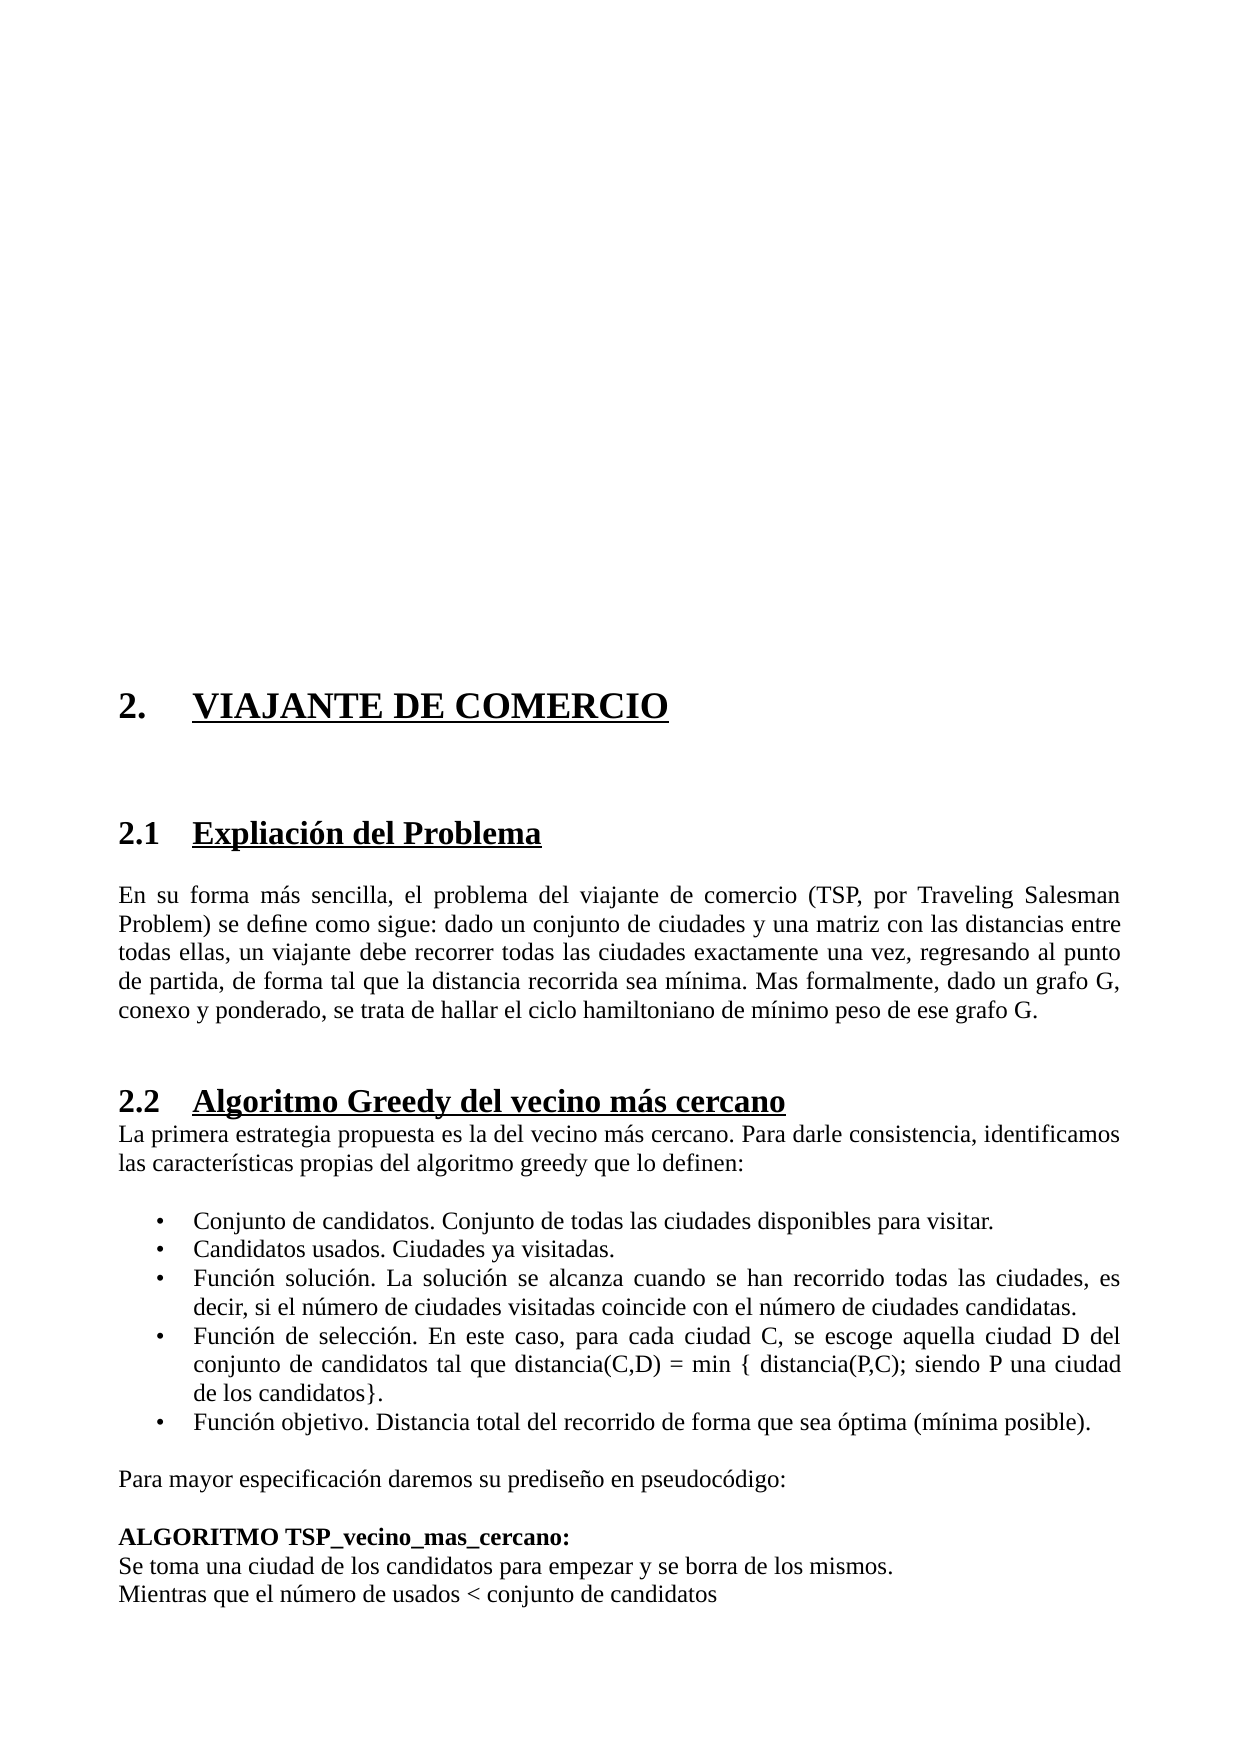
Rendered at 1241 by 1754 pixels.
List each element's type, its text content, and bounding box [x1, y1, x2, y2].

text ALGORITMO TSP_vecino_mas_cercano: [118, 1522, 1122, 1551]
list Candidatos usados. Ciudades ya visitadas. [156, 1234, 1122, 1263]
text En su forma más sencilla, el problema del viajante de comercio (TSP, por Traveling Salesman Problem) se deﬁne como sigue: dado un conjunto de ciudades y una matriz con las distancias entre todas ellas, un viajante debe recorrer todas las ciudades exactamente una vez, regresando al punto de partida, de forma tal que la distancia recorrida sea mínima. Mas formalmente, dado un grafo G, conexo y ponderado, se trata de hallar el ciclo hamiltoniano de mínimo peso de ese grafo G. [118, 880, 1122, 1024]
text 2.2 Algoritmo Greedy del vecino más cercano [118, 1081, 1122, 1119]
list Función solución. La solución se alcanza cuando se han recorrido todas las ciudades, es decir, si el número de ciudades visitadas coincide con el número de ciudades candidatas. [156, 1263, 1122, 1321]
text Mientras que el número de usados < conjunto de candidatos [118, 1579, 1122, 1608]
list Función objetivo. Distancia total del recorrido de forma que sea óptima (mínima posible). [156, 1407, 1122, 1436]
list Función de selección. En este caso, para cada ciudad C, se escoge aquella ciudad D del conjunto de candidatos tal que distancia(C,D) = min { distancia(P,C); siendo P una ciudad de los candidatos}. [156, 1321, 1122, 1407]
text 2. VIAJANTE DE COMERCIO [118, 683, 1122, 727]
text Se toma una ciudad de los candidatos para empezar y se borra de los mismos. [118, 1551, 1122, 1579]
text La primera estrategia propuesta es la del vecino más cercano. Para darle consistencia, identificamos las características propias del algoritmo greedy que lo definen: [118, 1119, 1122, 1177]
list Conjunto de candidatos. Conjunto de todas las ciudades disponibles para visitar. [156, 1206, 1122, 1234]
text Para mayor especificación daremos su prediseño en pseudocódigo: [118, 1464, 1122, 1493]
text 2.1 Expliación del Problema [118, 813, 1122, 851]
